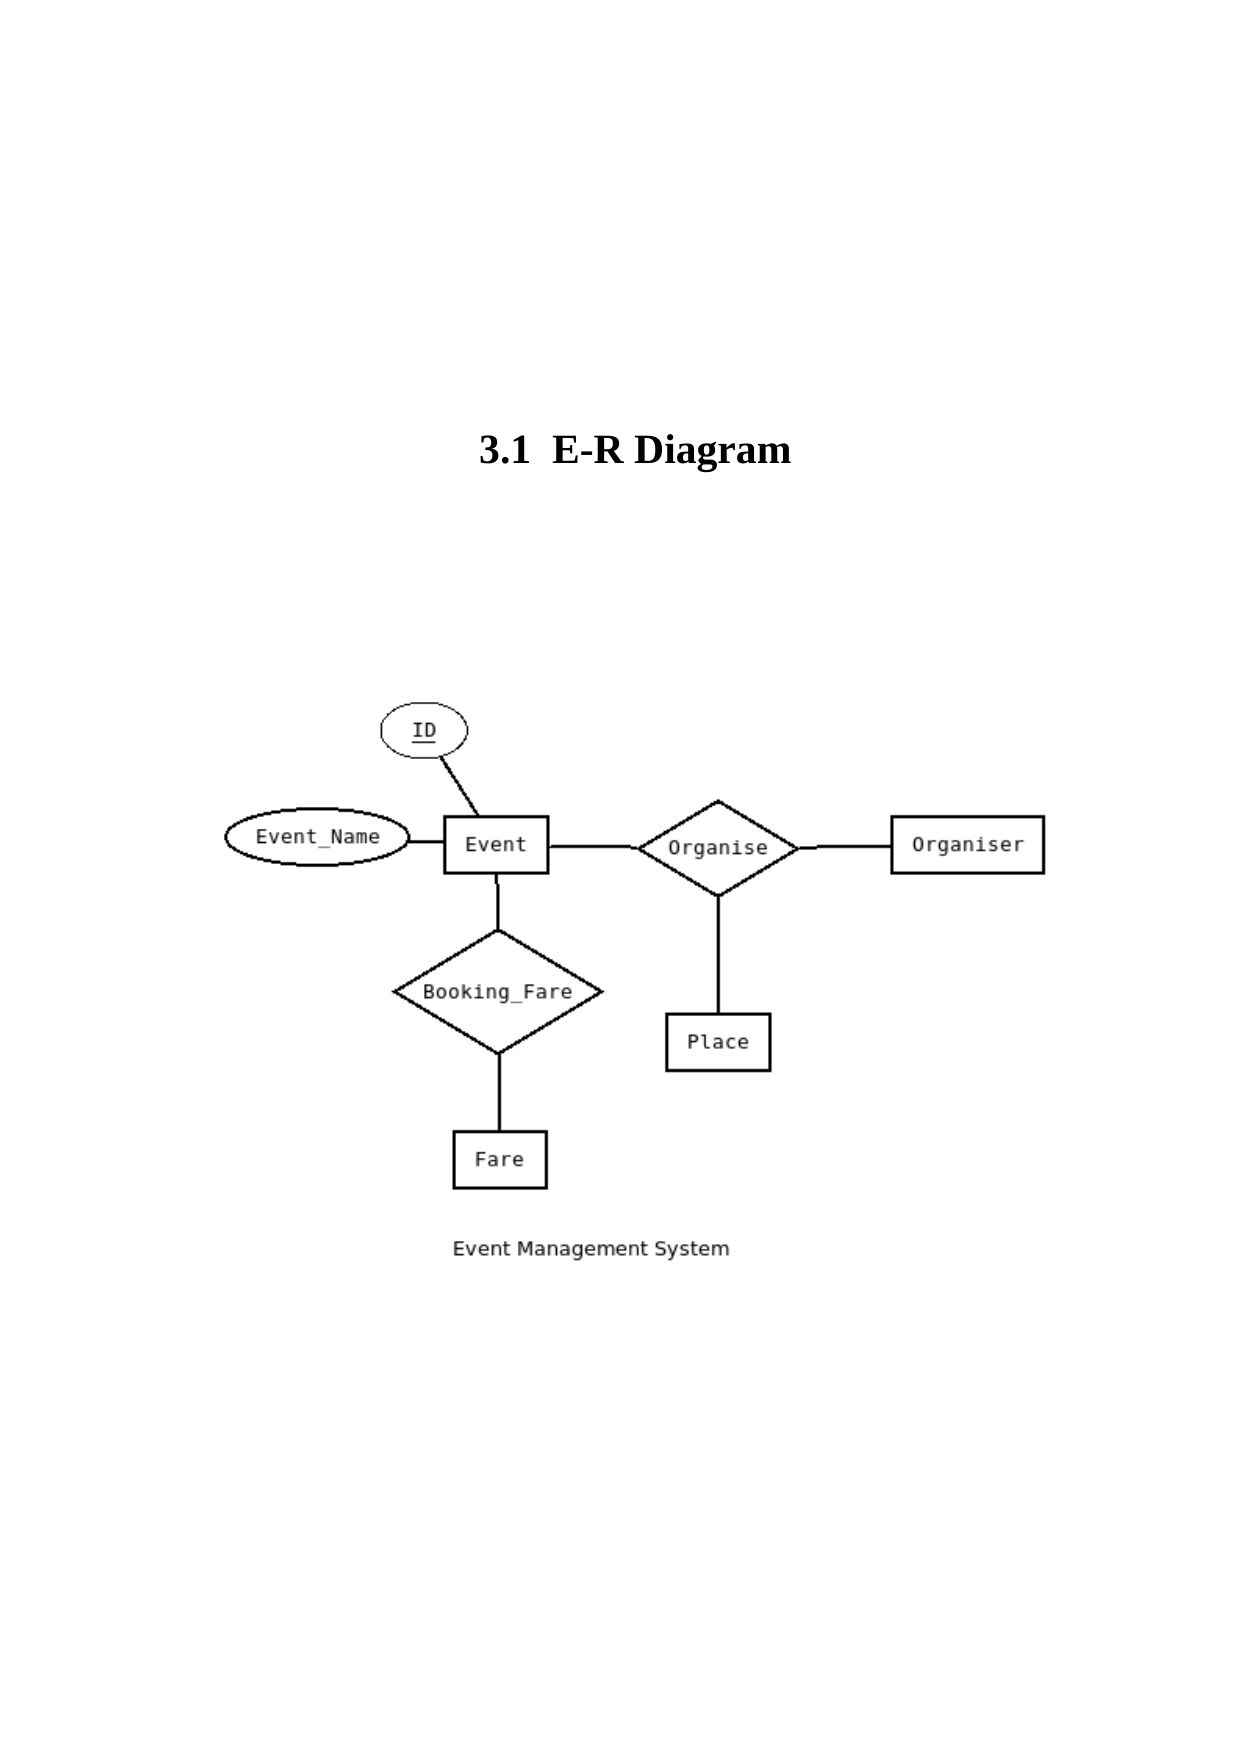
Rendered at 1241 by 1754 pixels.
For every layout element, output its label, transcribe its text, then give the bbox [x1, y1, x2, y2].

picture [223, 701, 1047, 1262]
text 3.1 E-R Diagram [195, 424, 1075, 472]
